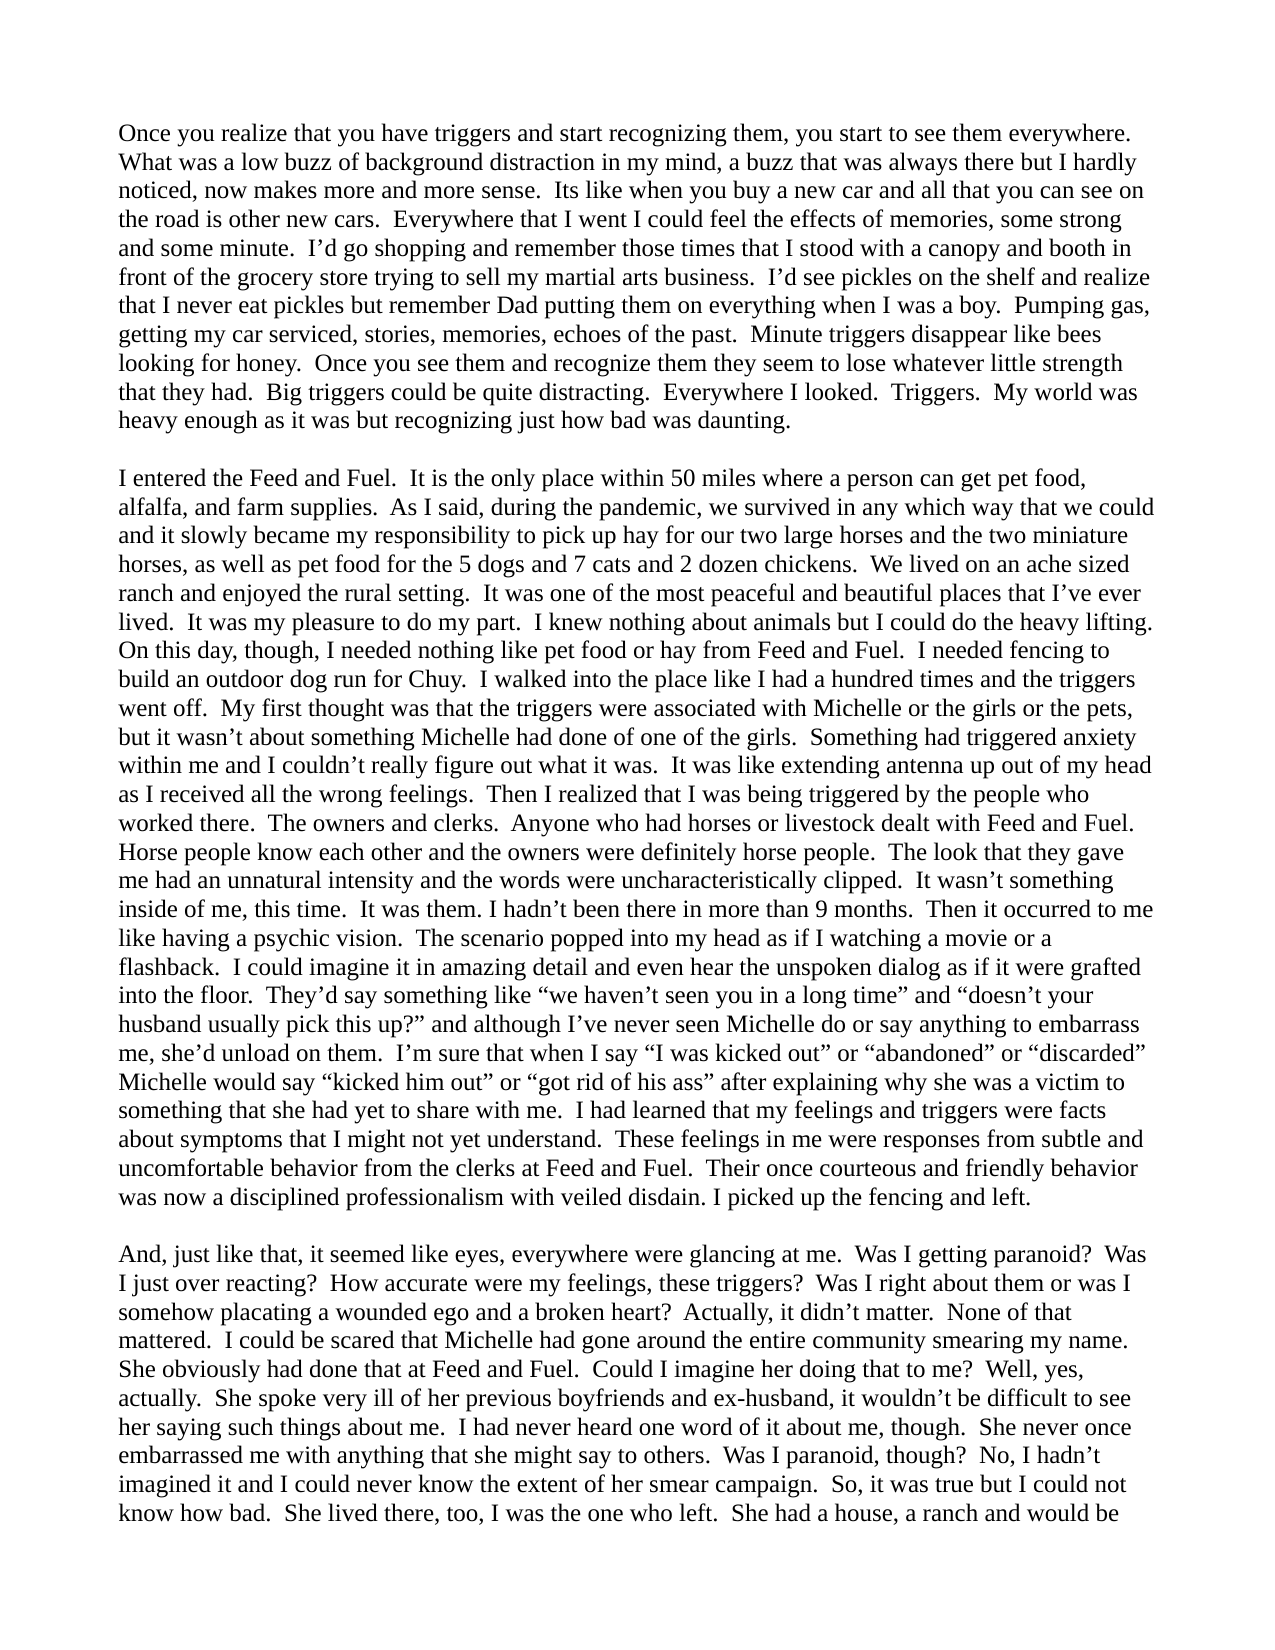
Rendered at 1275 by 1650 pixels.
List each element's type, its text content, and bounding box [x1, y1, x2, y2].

text Once you realize that you have triggers and start recognizing them, you start to see them everywhere. What was a low buzz of background distraction in my mind, a buzz that was always there but I hardly noticed, now makes more and more sense. Its like when you buy a new car and all that you can see on the road is other new cars. Everywhere that I went I could feel the effects of memories, some strong and some minute. I’d go shopping and remember those times that I stood with a canopy and booth in front of the grocery store trying to sell my martial arts business. I’d see pickles on the shelf and realize that I never eat pickles but remember Dad putting them on everything when I was a boy. Pumping gas, getting my car serviced, stories, memories, echoes of the past. Minute triggers disappear like bees looking for honey. Once you see them and recognize them they seem to lose whatever little strength that they had. Big triggers could be quite distracting. Everywhere I looked. Triggers. My world was heavy enough as it was but recognizing just how bad was daunting. [118, 118, 1157, 434]
text And, just like that, it seemed like eyes, everywhere were glancing at me. Was I getting paranoid? Was I just over reacting? How accurate were my feelings, these triggers? Was I right about them or was I somehow placating a wounded ego and a broken heart? Actually, it didn’t matter. None of that mattered. I could be scared that Michelle had gone around the entire community smearing my name. She obviously had done that at Feed and Fuel. Could I imagine her doing that to me? Well, yes, actually. She spoke very ill of her previous boyfriends and ex-husband, it wouldn’t be difficult to see her saying such things about me. I had never heard one word of it about me, though. She never once embarrassed me with anything that she might say to others. Was I paranoid, though? No, I hadn’t imagined it and I could never know the extent of her smear campaign. So, it was true but I could not know how bad. She lived there, too, I was the one who left. She had a house, a ranch and would be [118, 1239, 1157, 1527]
text I entered the Feed and Fuel. It is the only place within 50 miles where a person can get pet food, alfalfa, and farm supplies. As I said, during the pandemic, we survived in any which way that we could and it slowly became my responsibility to pick up hay for our two large horses and the two miniature horses, as well as pet food for the 5 dogs and 7 cats and 2 dozen chickens. We lived on an ache sized ranch and enjoyed the rural setting. It was one of the most peaceful and beautiful places that I’ve ever lived. It was my pleasure to do my part. I knew nothing about animals but I could do the heavy lifting. On this day, though, I needed nothing like pet food or hay from Feed and Fuel. I needed fencing to build an outdoor dog run for Chuy. I walked into the place like I had a hundred times and the triggers went off. My first thought was that the triggers were associated with Michelle or the girls or the pets, but it wasn’t about something Michelle had done of one of the girls. Something had triggered anxiety within me and I couldn’t really figure out what it was. It was like extending antenna up out of my head as I received all the wrong feelings. Then I realized that I was being triggered by the people who worked there. The owners and clerks. Anyone who had horses or livestock dealt with Feed and Fuel. Horse people know each other and the owners were definitely horse people. The look that they gave me had an unnatural intensity and the words were uncharacteristically clipped. It wasn’t something inside of me, this time. It was them. I hadn’t been there in more than 9 months. Then it occurred to me like having a psychic vision. The scenario popped into my head as if I watching a movie or a flashback. I could imagine it in amazing detail and even hear the unspoken dialog as if it were grafted into the floor. They’d say something like “we haven’t seen you in a long time” and “doesn’t your husband usually pick this up?” and although I’ve never seen Michelle do or say anything to embarrass me, she’d unload on them. I’m sure that when I say “I was kicked out” or “abandoned” or “discarded” Michelle would say “kicked him out” or “got rid of his ass” after explaining why she was a victim to something that she had yet to share with me. I had learned that my feelings and triggers were facts about symptoms that I might not yet understand. These feelings in me were responses from subtle and uncomfortable behavior from the clerks at Feed and Fuel. Their once courteous and friendly behavior was now a disciplined professionalism with veiled disdain. I picked up the fencing and left. [118, 463, 1157, 1211]
